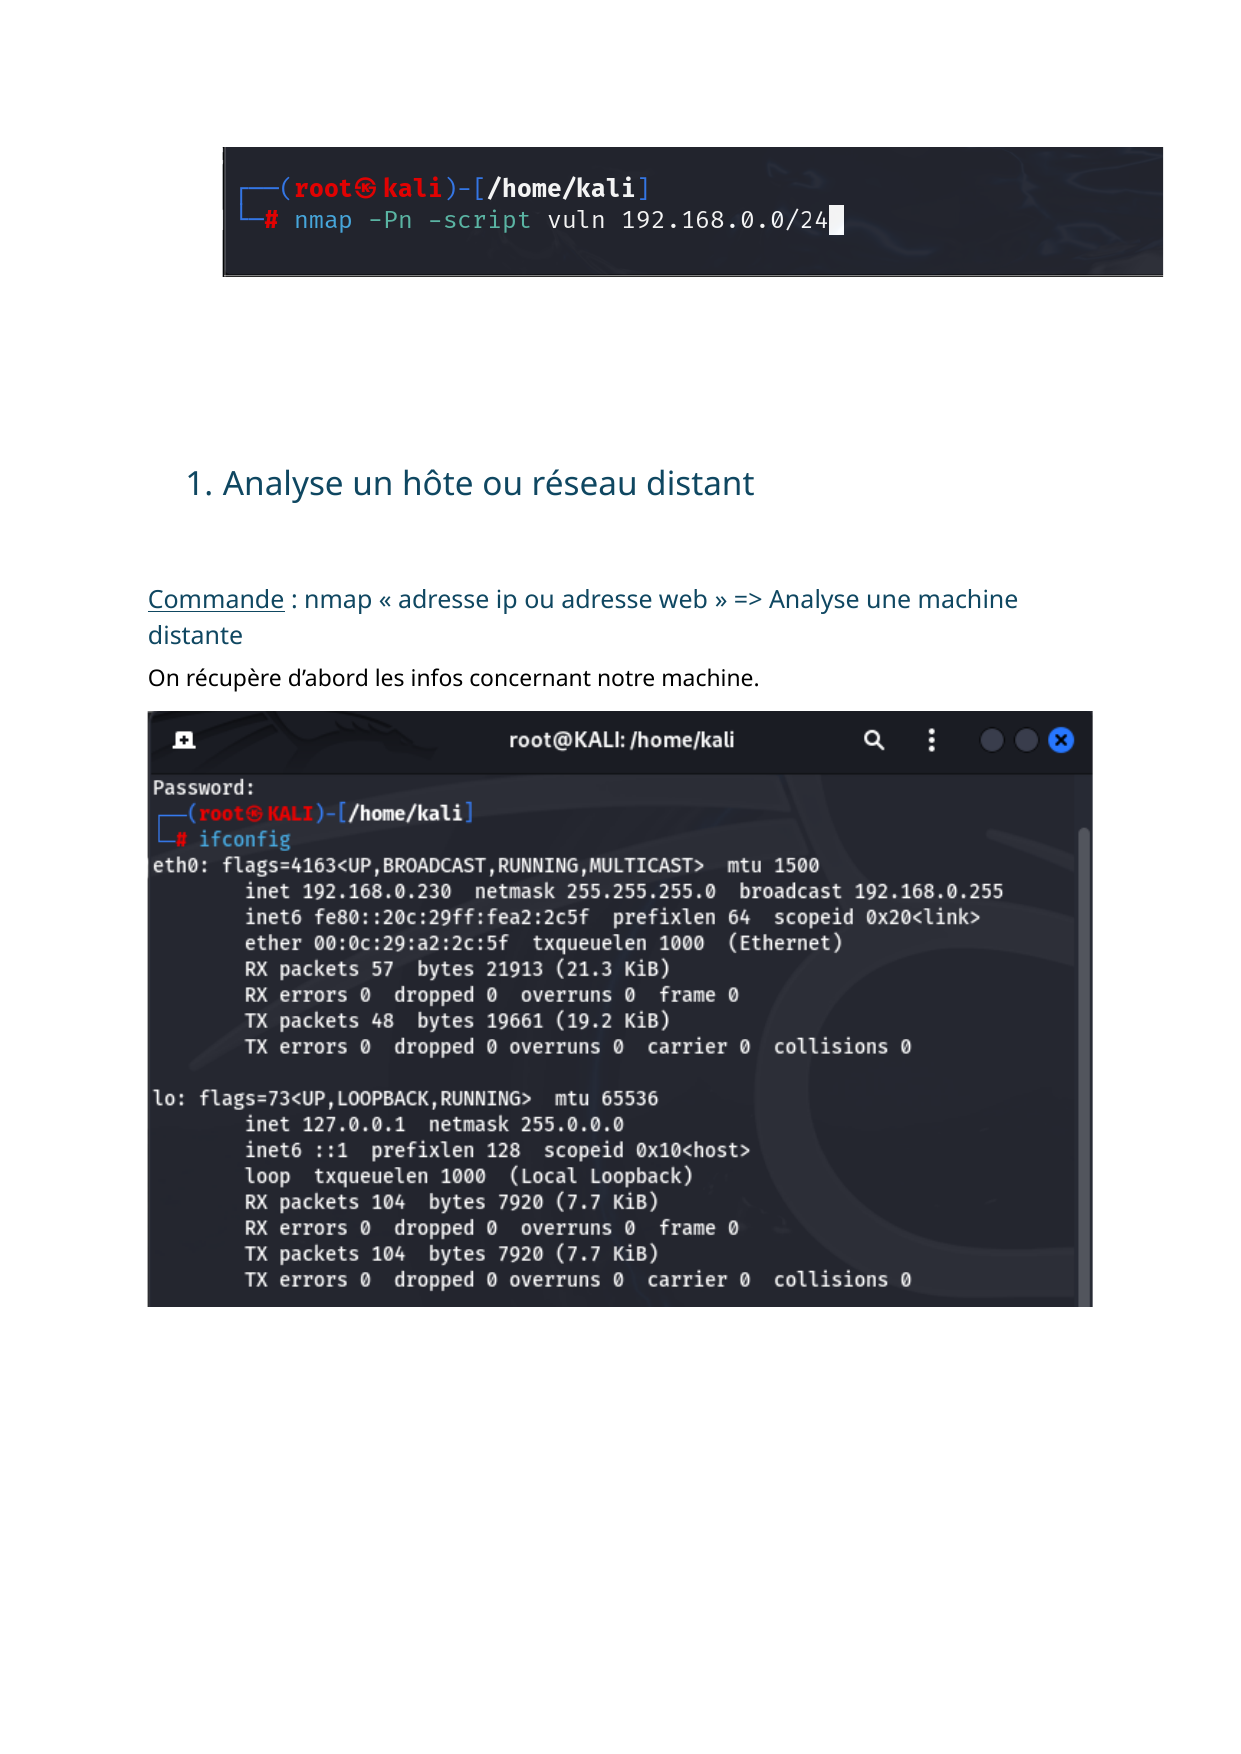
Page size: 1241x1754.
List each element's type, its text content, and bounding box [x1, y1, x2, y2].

text On récupère d’abord les infos concernant notre machine. [148, 662, 1093, 693]
subtitle Commande : nmap « adresse ip ou adresse web » => Analyse une machine distante [148, 582, 1093, 652]
list Analyse un hôte ou réseau distant [185, 460, 1093, 505]
